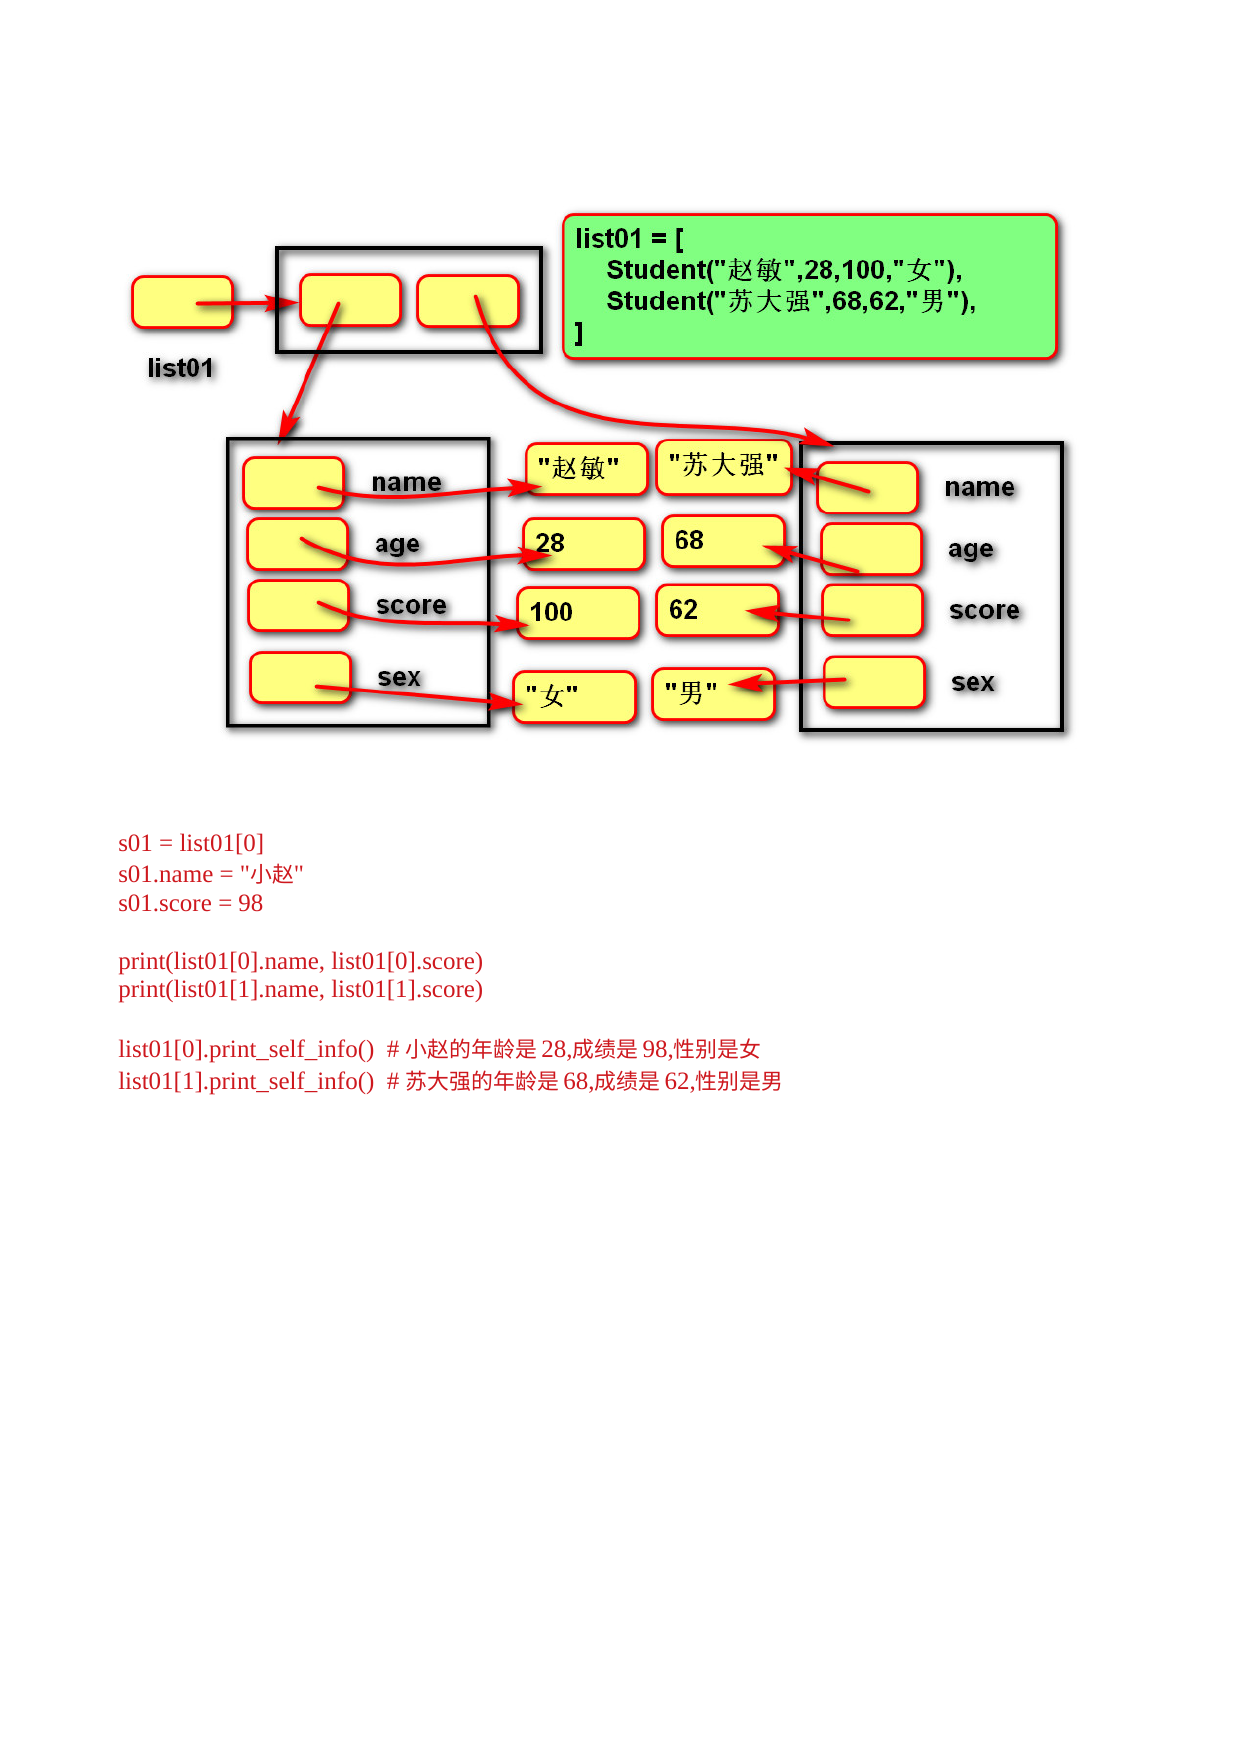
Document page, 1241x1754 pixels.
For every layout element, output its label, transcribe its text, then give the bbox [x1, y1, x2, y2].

text print(list01[1].name, list01[1].score) [118, 974, 1122, 1003]
text list01[0].print_self_info() # 小赵的年龄是28,成绩是98,性别是女 [118, 1032, 1122, 1064]
text list01[1].print_self_info() # 苏大强的年龄是68,成绩是62,性别是男 [118, 1064, 1122, 1095]
text s01.name = "小赵" [118, 857, 1122, 888]
picture [118, 118, 1123, 799]
text s01.score = 98 [118, 888, 1122, 917]
text print(list01[0].name, list01[0].score) [118, 946, 1122, 974]
text s01 = list01[0] [118, 828, 1122, 857]
